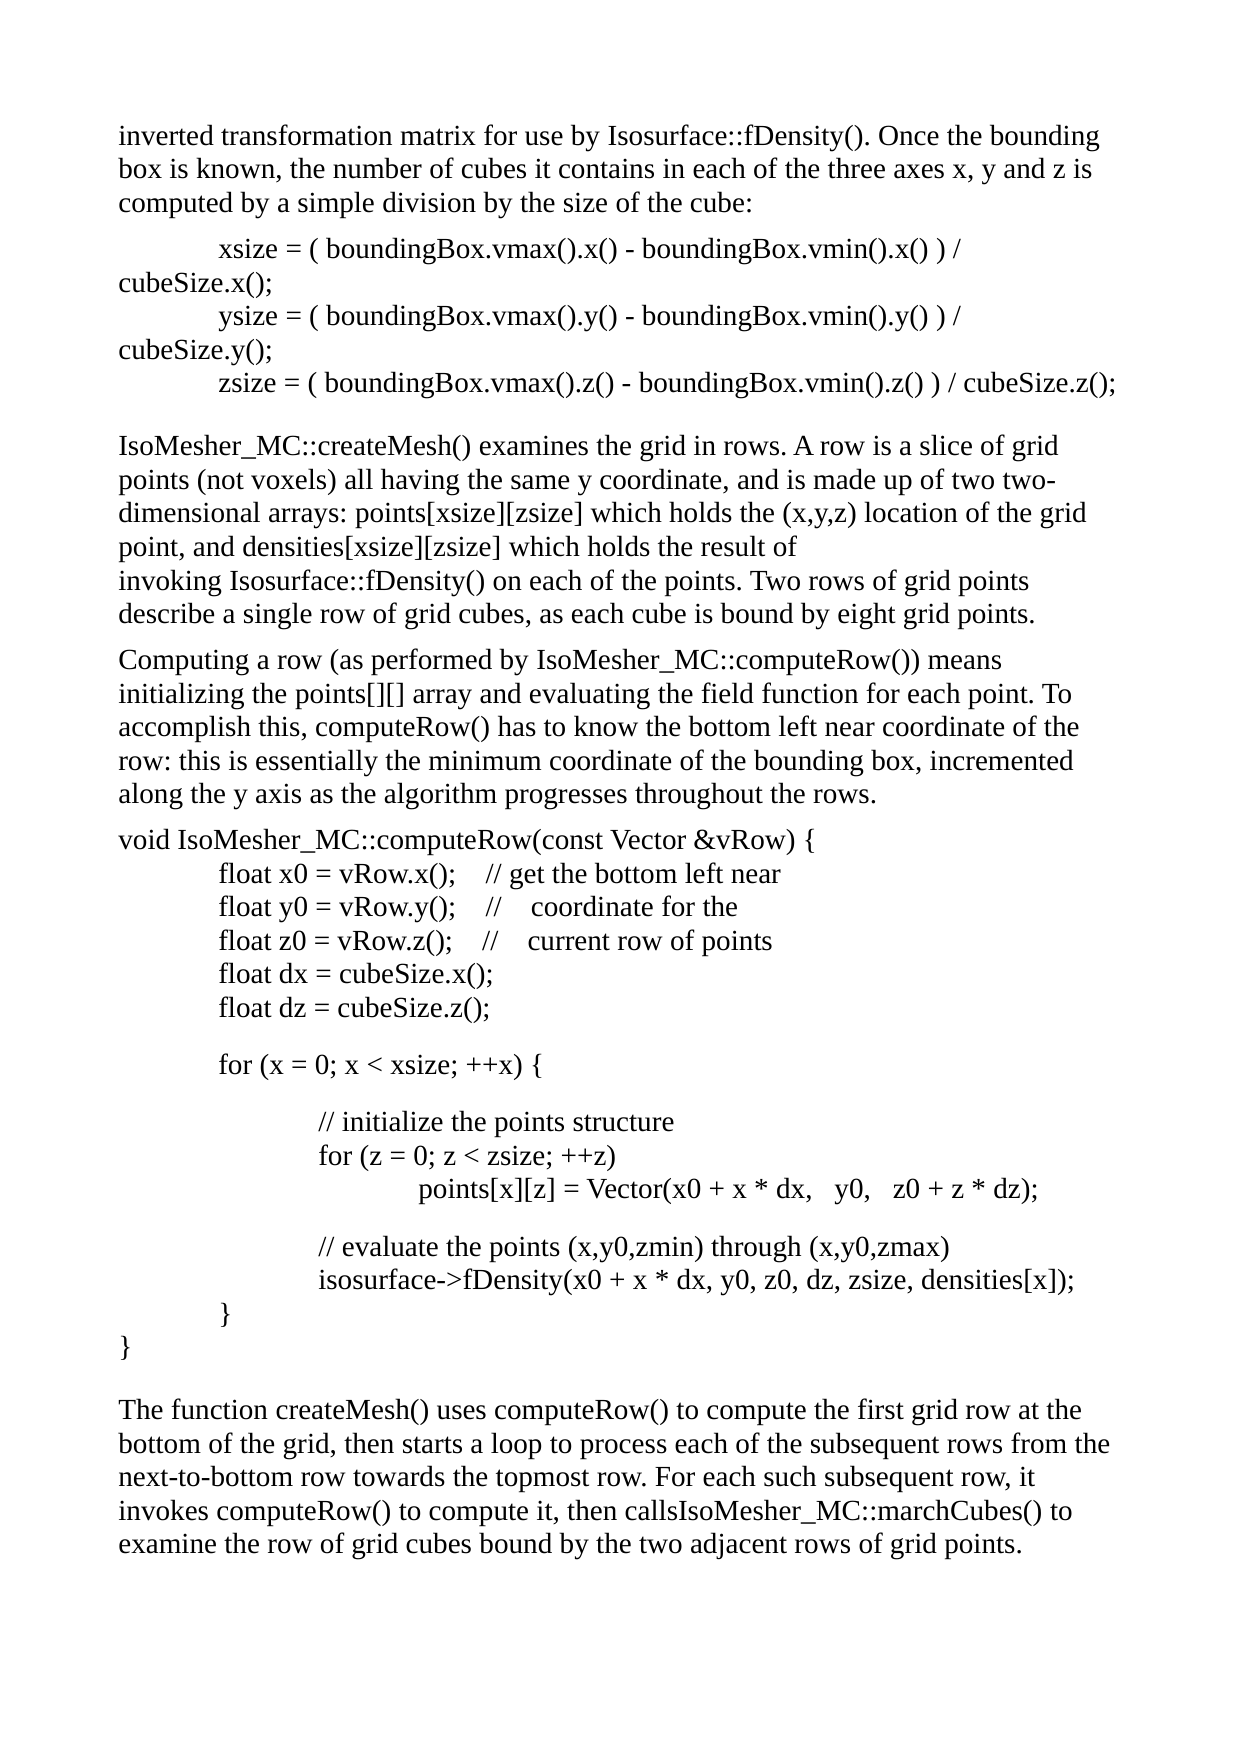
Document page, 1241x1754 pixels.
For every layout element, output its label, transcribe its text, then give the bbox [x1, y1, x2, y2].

text zsize = ( boundingBox.vmax().z() - boundingBox.vmin().z() ) / cubeSize.z(); [118, 365, 1122, 399]
text } [118, 1296, 1122, 1329]
text for (x = 0; x < xsize; ++x) { [118, 1047, 1122, 1081]
text // initialize the points structure [118, 1104, 1122, 1138]
text } [118, 1329, 1122, 1363]
text void IsoMesher_MC::computeRow(const Vector &vRow) { [118, 822, 1122, 856]
text float y0 = vRow.y(); // coordinate for the [118, 889, 1122, 923]
text float z0 = vRow.z(); // current row of points [118, 923, 1122, 957]
text IsoMesher_MC::createMesh() examines the grid in rows. A row is a slice of grid points (not voxels) all having the same y coordinate, and is made up of two two-dimensional arrays: points[xsize][zsize] which holds the (x,y,z) location of the grid point, and densities[xsize][zsize] which holds the result of invoking Isosurface::fDensity() on each of the points. Two rows of grid points describe a single row of grid cubes, as each cube is bound by eight grid points. [118, 428, 1122, 630]
text for (z = 0; z < zsize; ++z) [118, 1138, 1122, 1172]
text float x0 = vRow.x(); // get the bottom left near [118, 856, 1122, 889]
text xsize = ( boundingBox.vmax().x() - boundingBox.vmin().x() ) / cubeSize.x(); [118, 231, 1122, 298]
text The function createMesh() uses computeRow() to compute the first grid row at the bottom of the grid, then starts a loop to process each of the subsequent rows from the next-to-bottom row towards the topmost row. For each such subsequent row, it invokes computeRow() to compute it, then callsIsoMesher_MC::marchCubes() to examine the row of grid cubes bound by the two adjacent rows of grid points. [118, 1392, 1122, 1560]
text float dx = cubeSize.x(); [118, 957, 1122, 990]
text float dz = cubeSize.z(); [118, 990, 1122, 1024]
text points[x][z] = Vector(x0 + x * dx, y0, z0 + z * dz); [118, 1172, 1122, 1205]
text Computing a row (as performed by IsoMesher_MC::computeRow()) means initializing the points[][] array and evaluating the field function for each point. To accomplish this, computeRow() has to know the bottom left near coordinate of the row: this is essentially the minimum coordinate of the bounding box, incremented along the y axis as the algorithm progresses throughout the rows. [118, 642, 1122, 810]
text ysize = ( boundingBox.vmax().y() - boundingBox.vmin().y() ) / cubeSize.y(); [118, 298, 1122, 365]
text inverted transformation matrix for use by Isosurface::fDensity(). Once the bounding box is known, the number of cubes it contains in each of the three axes x, y and z is computed by a simple division by the size of the cube: [118, 118, 1122, 219]
text // evaluate the points (x,y0,zmin) through (x,y0,zmax) [118, 1229, 1122, 1262]
text isosurface->fDensity(x0 + x * dx, y0, z0, dz, zsize, densities[x]); [118, 1262, 1122, 1296]
